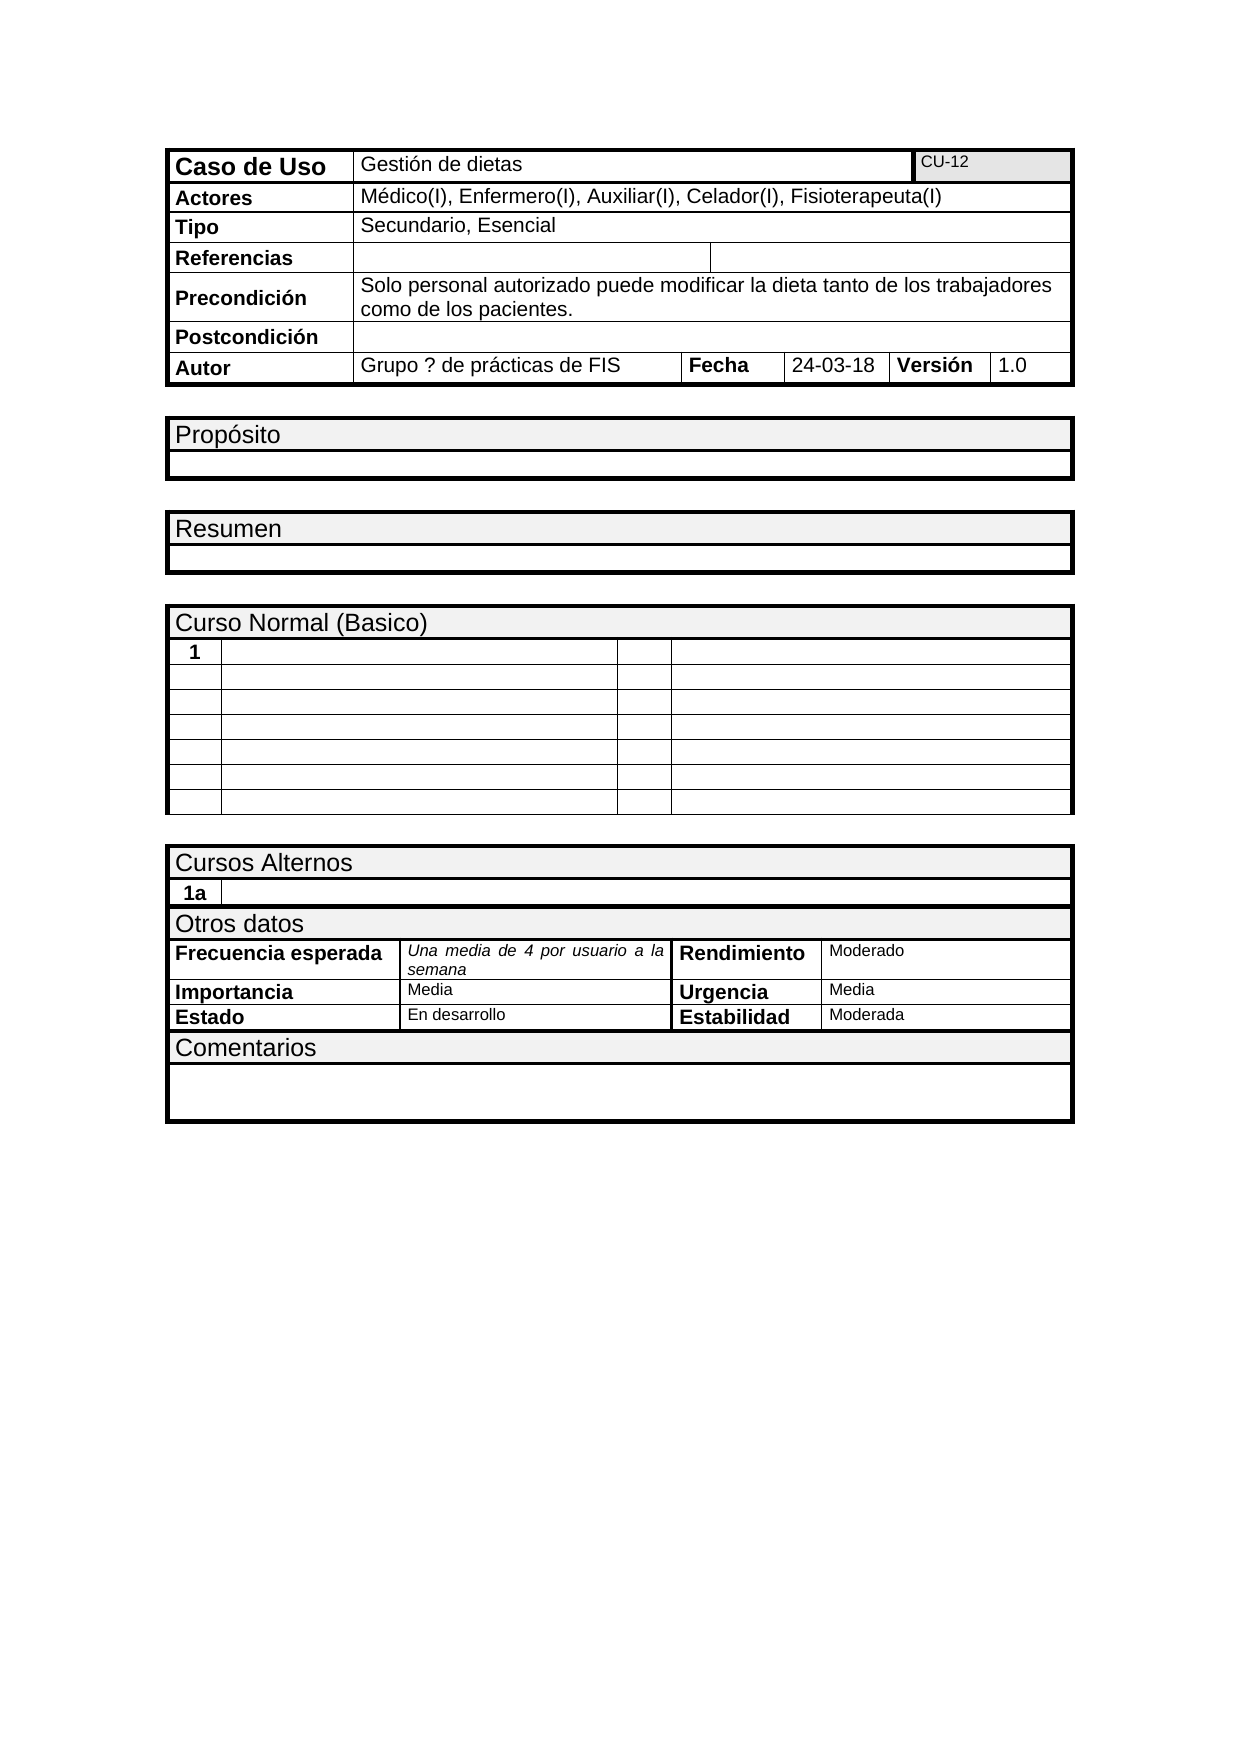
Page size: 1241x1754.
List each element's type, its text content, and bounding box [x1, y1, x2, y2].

table_cell Media [401, 980, 670, 1004]
table_cell Una media de 4 por usuario a la semana [401, 941, 670, 979]
table_cell [618, 690, 671, 714]
table_cell Grupo ? de prácticas de FIS [354, 353, 681, 382]
table_cell [170, 665, 221, 689]
table_header CU-12 [916, 152, 1070, 181]
table_cell Médico(I), Enfermero(I), Auxiliar(I), Celador(I), Fisioterapeuta(I) [354, 184, 1070, 211]
table_cell [354, 243, 710, 272]
table_cell Estado [170, 1005, 399, 1029]
table_cell Precondición [170, 273, 353, 321]
table_cell Media [822, 980, 1070, 1004]
table_cell [222, 715, 617, 739]
table_cell Estabilidad [673, 1005, 821, 1029]
table_cell Importancia [170, 980, 399, 1004]
table_cell [222, 765, 617, 789]
table_cell [672, 765, 1070, 789]
table_cell [222, 740, 617, 764]
table_header Propósito [170, 420, 1070, 449]
table_cell En desarrollo [401, 1005, 670, 1029]
table_header Resumen [170, 514, 1070, 543]
table_cell [170, 715, 221, 739]
table_cell [618, 790, 671, 814]
table_cell Urgencia [673, 980, 821, 1004]
table_cell [618, 665, 671, 689]
table_cell Comentarios [170, 1033, 1070, 1062]
table_cell Rendimiento [673, 941, 821, 979]
table_cell [618, 640, 671, 664]
table_cell Versión [890, 353, 990, 382]
table_cell [618, 715, 671, 739]
table_header Cursos Alternos [170, 848, 1070, 877]
table_header Gestión de dietas [354, 152, 911, 181]
table_cell [222, 665, 617, 689]
table_cell [170, 740, 221, 764]
table_cell Postcondición [170, 322, 353, 352]
table_cell 24-03-18 [785, 353, 889, 382]
table_cell [222, 690, 617, 714]
table_cell Actores [170, 184, 353, 211]
table_cell [170, 1065, 1070, 1119]
table_cell [170, 690, 221, 714]
table_cell [222, 880, 1070, 904]
table_cell [170, 546, 1070, 570]
table_cell Autor [170, 353, 353, 382]
table_cell Fecha [682, 353, 784, 382]
table_cell [672, 640, 1070, 664]
table_cell [222, 790, 617, 814]
table_cell Otros datos [170, 909, 1070, 938]
table_cell 1 [170, 640, 221, 664]
table_header Curso Normal (Basico) [170, 608, 1070, 637]
table_cell 1.0 [991, 353, 1070, 382]
table_cell 1a [170, 880, 221, 904]
table_cell [170, 452, 1070, 476]
table_cell [170, 790, 221, 814]
table_cell [354, 322, 1070, 352]
table_cell [672, 715, 1070, 739]
table_cell [711, 243, 1070, 272]
table_cell [672, 665, 1070, 689]
table_cell Secundario, Esencial [354, 213, 1070, 242]
table_cell Moderado [822, 941, 1070, 979]
table_cell Tipo [170, 213, 353, 242]
table_header Caso de Uso [170, 152, 353, 181]
table_cell Referencias [170, 243, 353, 272]
table_cell [618, 765, 671, 789]
table_cell Frecuencia esperada [170, 941, 399, 979]
table_cell Solo personal autorizado puede modificar la dieta tanto de los trabajadores como de los pacientes. [354, 273, 1070, 321]
table_cell [222, 640, 617, 664]
table_cell [672, 790, 1070, 814]
table_cell [618, 740, 671, 764]
table_cell [672, 740, 1070, 764]
table_cell Moderada [822, 1005, 1070, 1029]
table_cell [672, 690, 1070, 714]
table_cell [170, 765, 221, 789]
